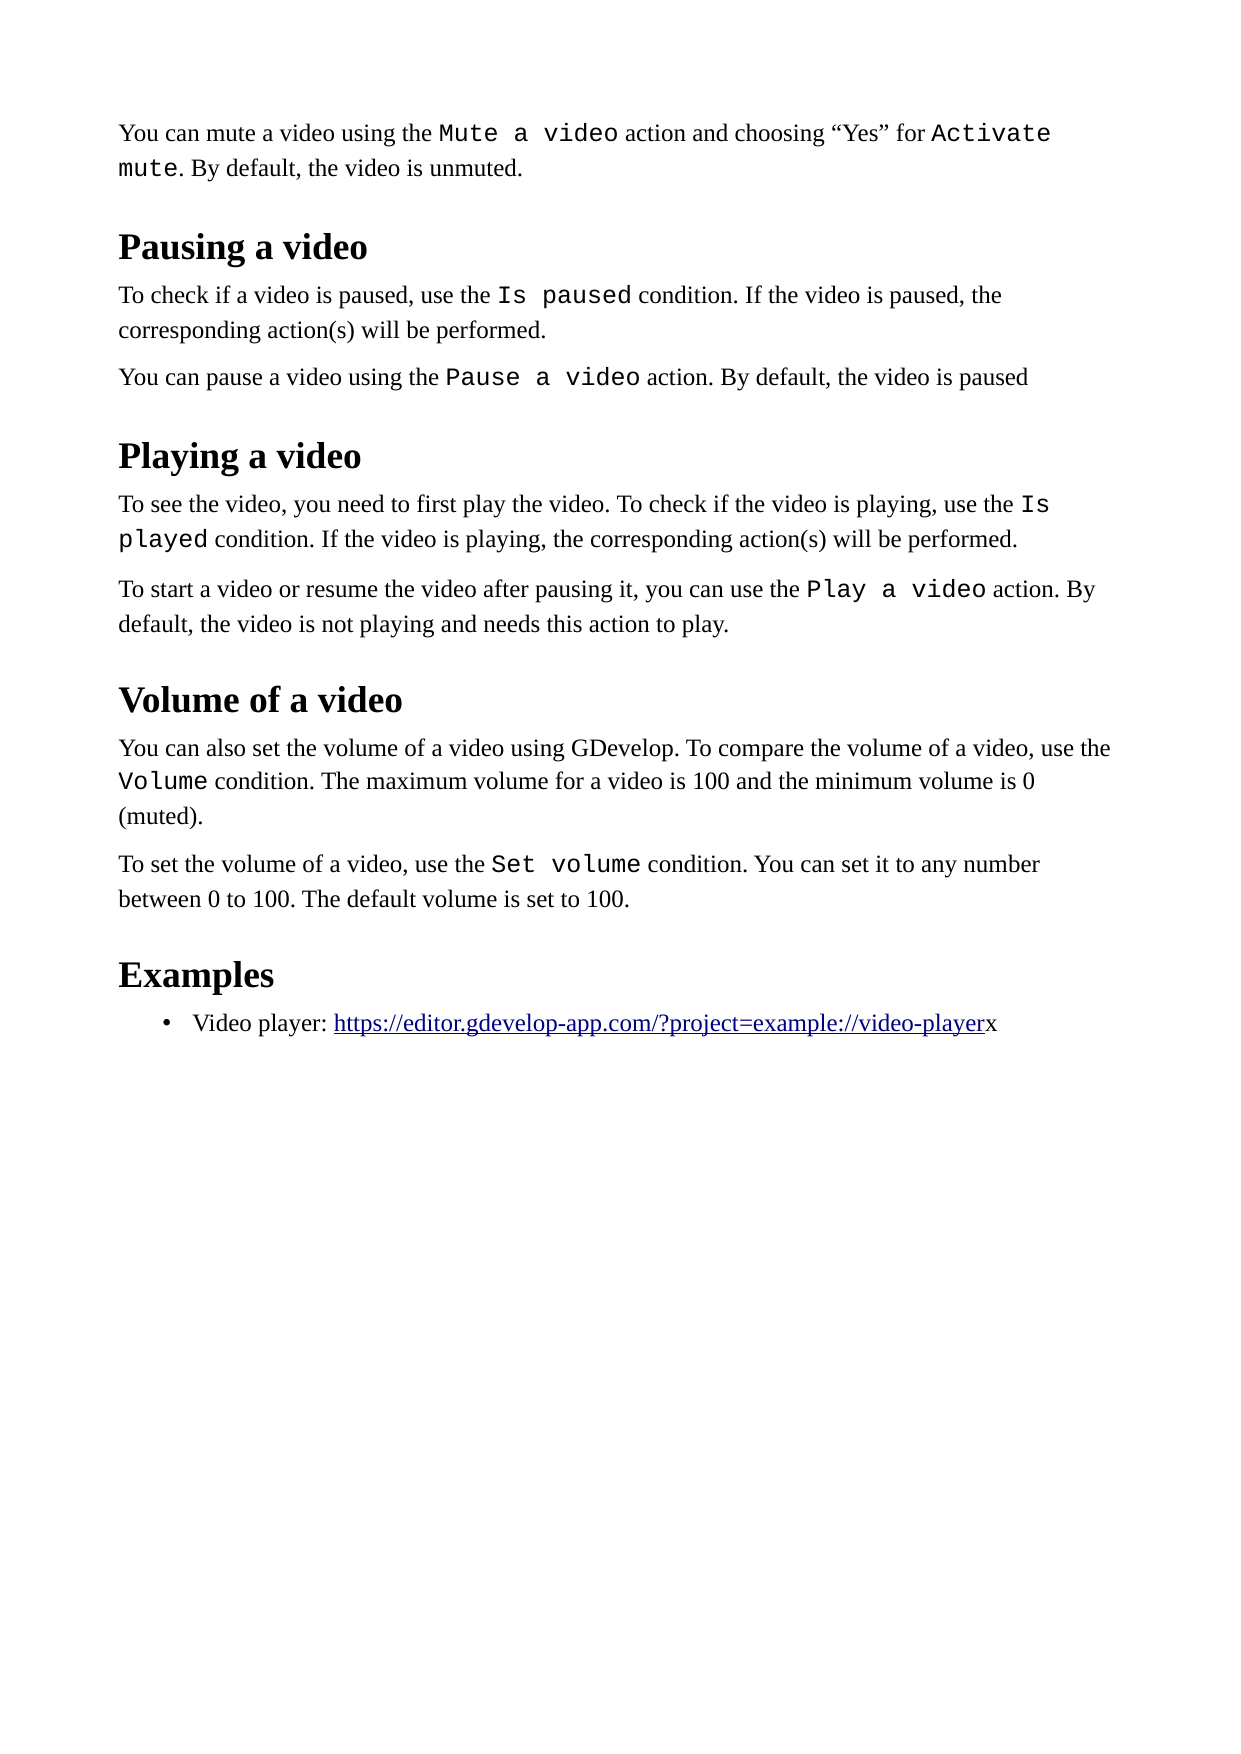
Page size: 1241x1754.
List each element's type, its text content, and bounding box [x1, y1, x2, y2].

subtitle Examples [118, 952, 1122, 996]
text To check if a video is paused, use the Is paused condition. If the video is paused, the corresponding action(s) will be performed. [118, 280, 1122, 343]
text You can mute a video using the Mute a video action and choosing “Yes” for Activate mute. By default, the video is unmuted. [118, 118, 1122, 184]
text To set the volume of a video, use the Set volume condition. You can set it to any number between 0 to 100. The default volume is set to 100. [118, 849, 1122, 913]
text To start a video or resume the video after pausing it, you can use the Play a video action. By default, the video is not playing and needs this action to play. [118, 574, 1122, 638]
subtitle Pausing a video [118, 224, 1122, 267]
subtitle Volume of a video [118, 677, 1122, 721]
list Video player: https://editor.gdevelop-app.com/?project=example://video-playerx [162, 1008, 1122, 1037]
subtitle Playing a video [118, 433, 1122, 476]
text To see the video, you need to first play the video. To check if the video is playing, use the Is played condition. If the video is playing, the corresponding action(s) will be performed. [118, 489, 1122, 555]
text You can pause a video using the Pause a video action. By default, the video is paused [118, 362, 1122, 393]
text You can also set the volume of a video using GDevelop. To compare the volume of a video, use the Volume condition. The maximum volume for a video is 100 and the minimum volume is 0 (muted). [118, 733, 1122, 830]
